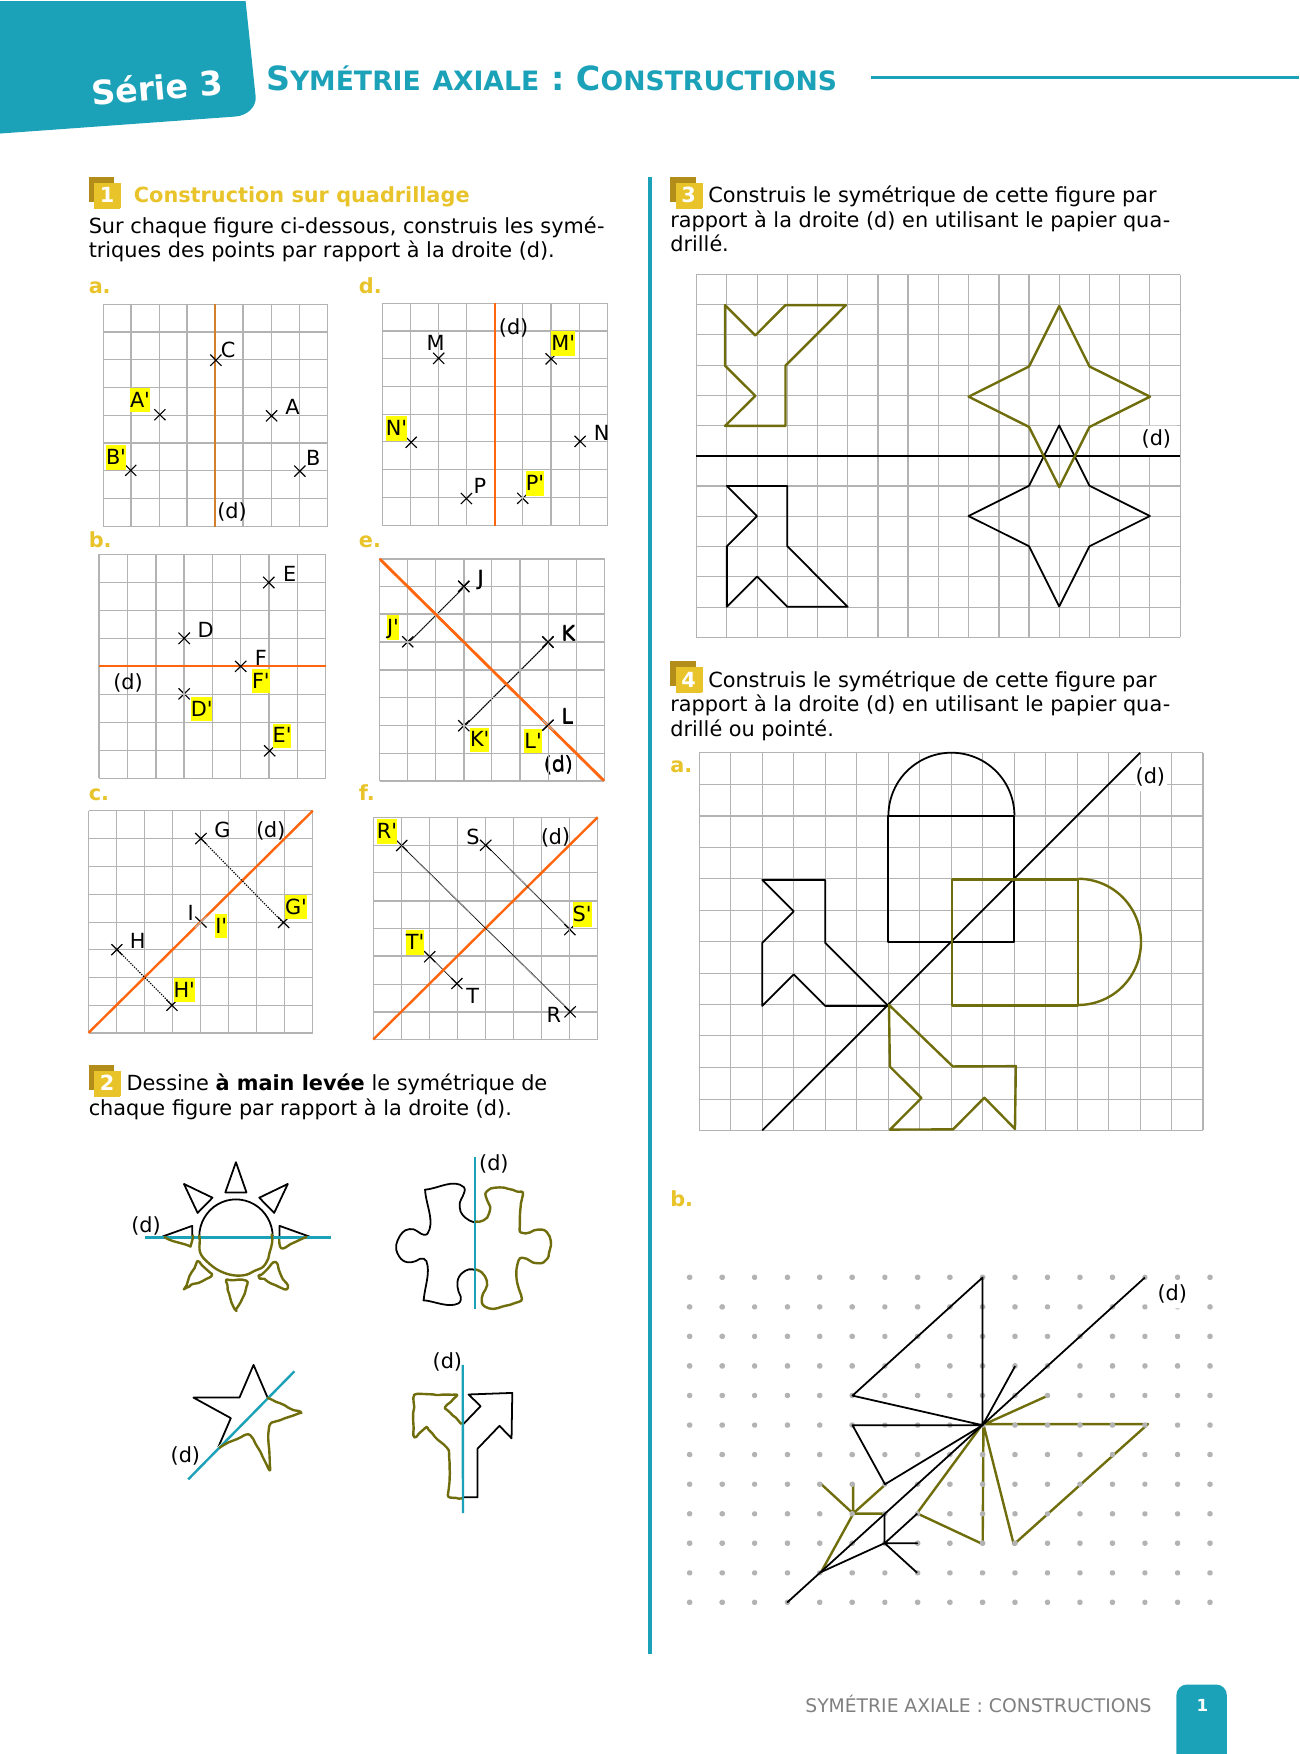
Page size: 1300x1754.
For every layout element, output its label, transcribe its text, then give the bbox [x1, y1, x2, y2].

subtitle Construis le symétrique de cette figure par rapport à la droite (d) en utilisant le papier qua­drillé. [670, 177, 1211, 257]
table_header [359, 1126, 629, 1324]
subtitle Sur chaque figure ci-dessous, construis les symé­triques des points par rapport à la droite (d). [88, 214, 623, 263]
subtitle Construction sur quadrillage [114, 177, 629, 208]
table_cell [89, 1325, 359, 1523]
subtitle Dessine à main levée le symétrique de chaque figure par rapport à la droite (d). [88, 1065, 629, 1120]
table_cell [359, 1325, 629, 1523]
table_header [89, 1126, 359, 1324]
subtitle Construis le symétrique de cette figure par rapport à la droite (d) en utilisant le papier qua­drillé ou pointé. [670, 661, 1211, 741]
